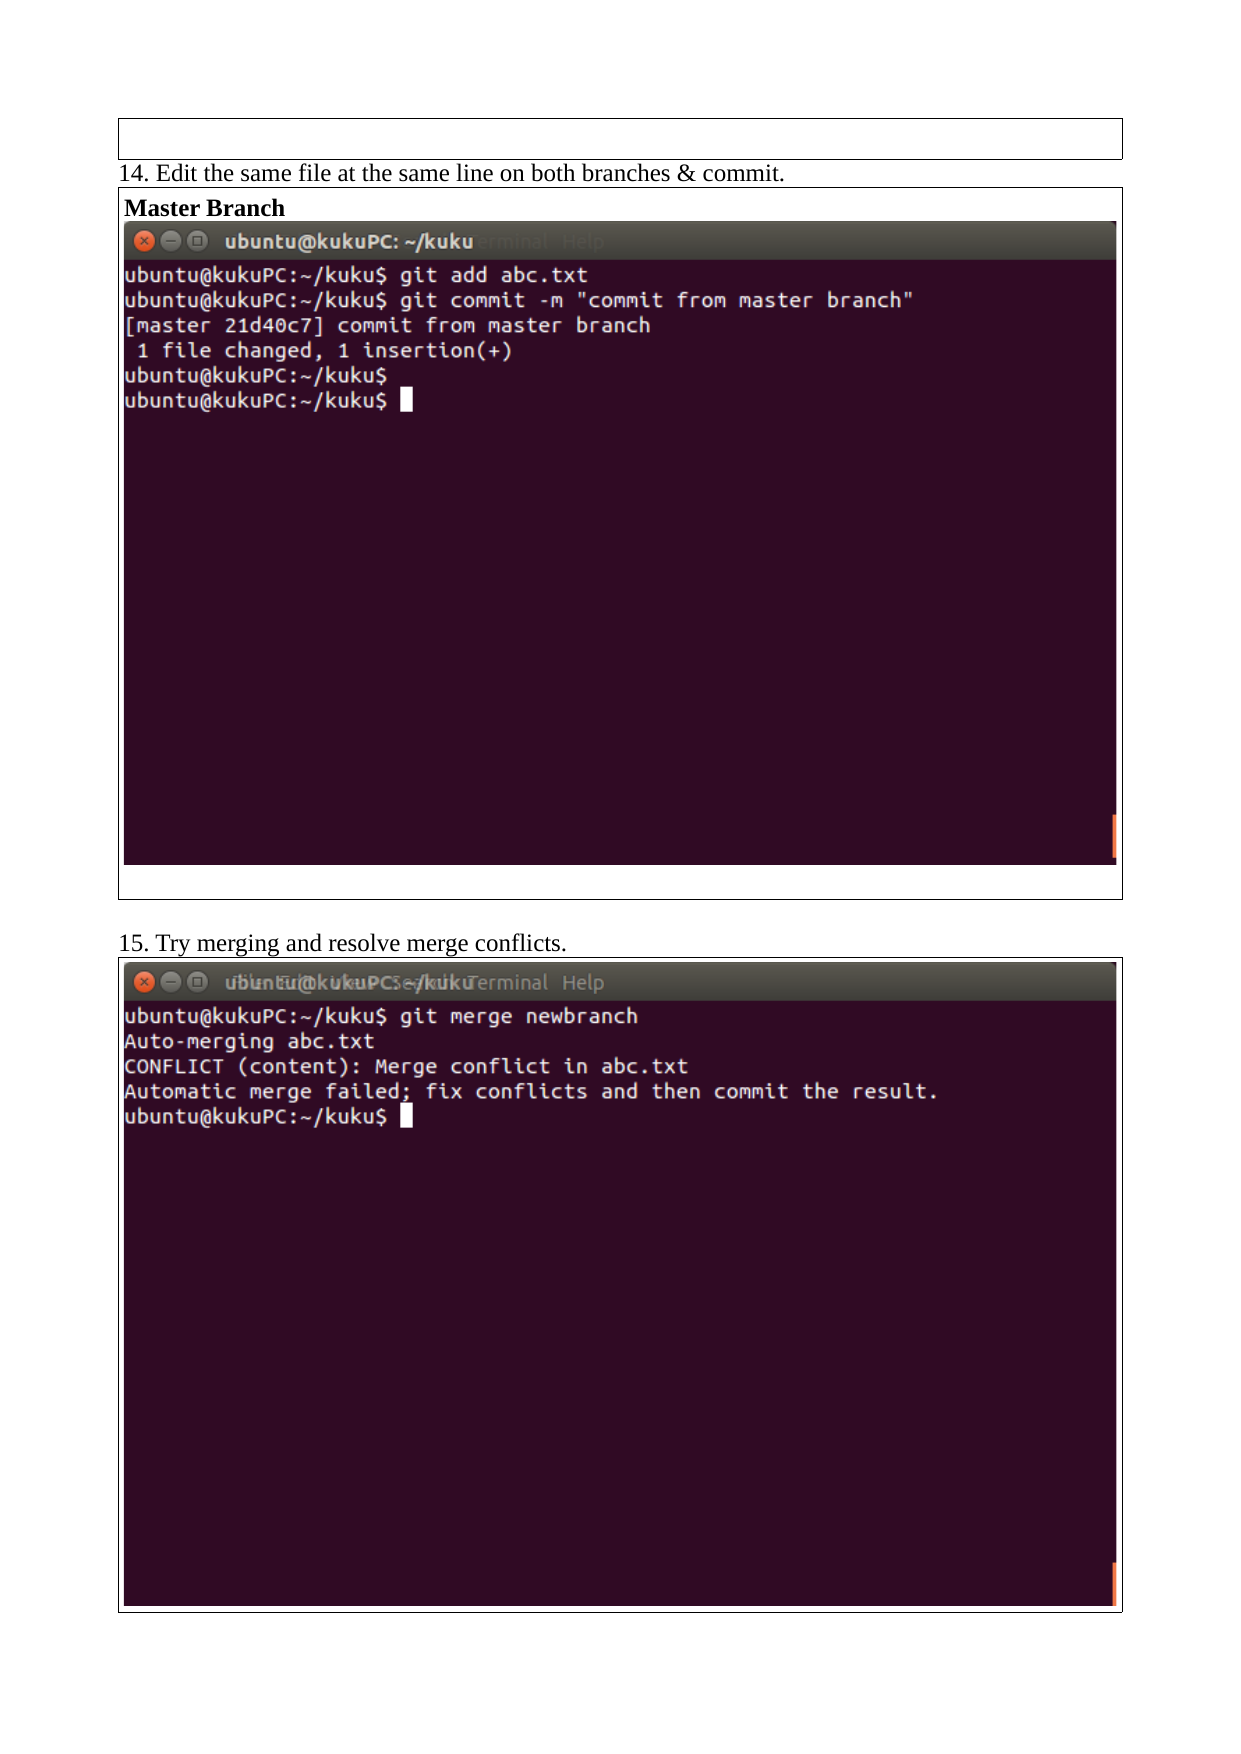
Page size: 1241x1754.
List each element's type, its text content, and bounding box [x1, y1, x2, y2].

picture [123, 962, 1117, 1606]
table_header [119, 958, 1122, 1612]
table_header Master Branch [119, 188, 1122, 899]
table_header [119, 119, 1122, 158]
text 15. Try merging and resolve merge conflicts. [118, 928, 1122, 957]
text 14. Edit the same file at the same line on both branches & commit. [118, 160, 1122, 187]
picture [123, 221, 1117, 865]
